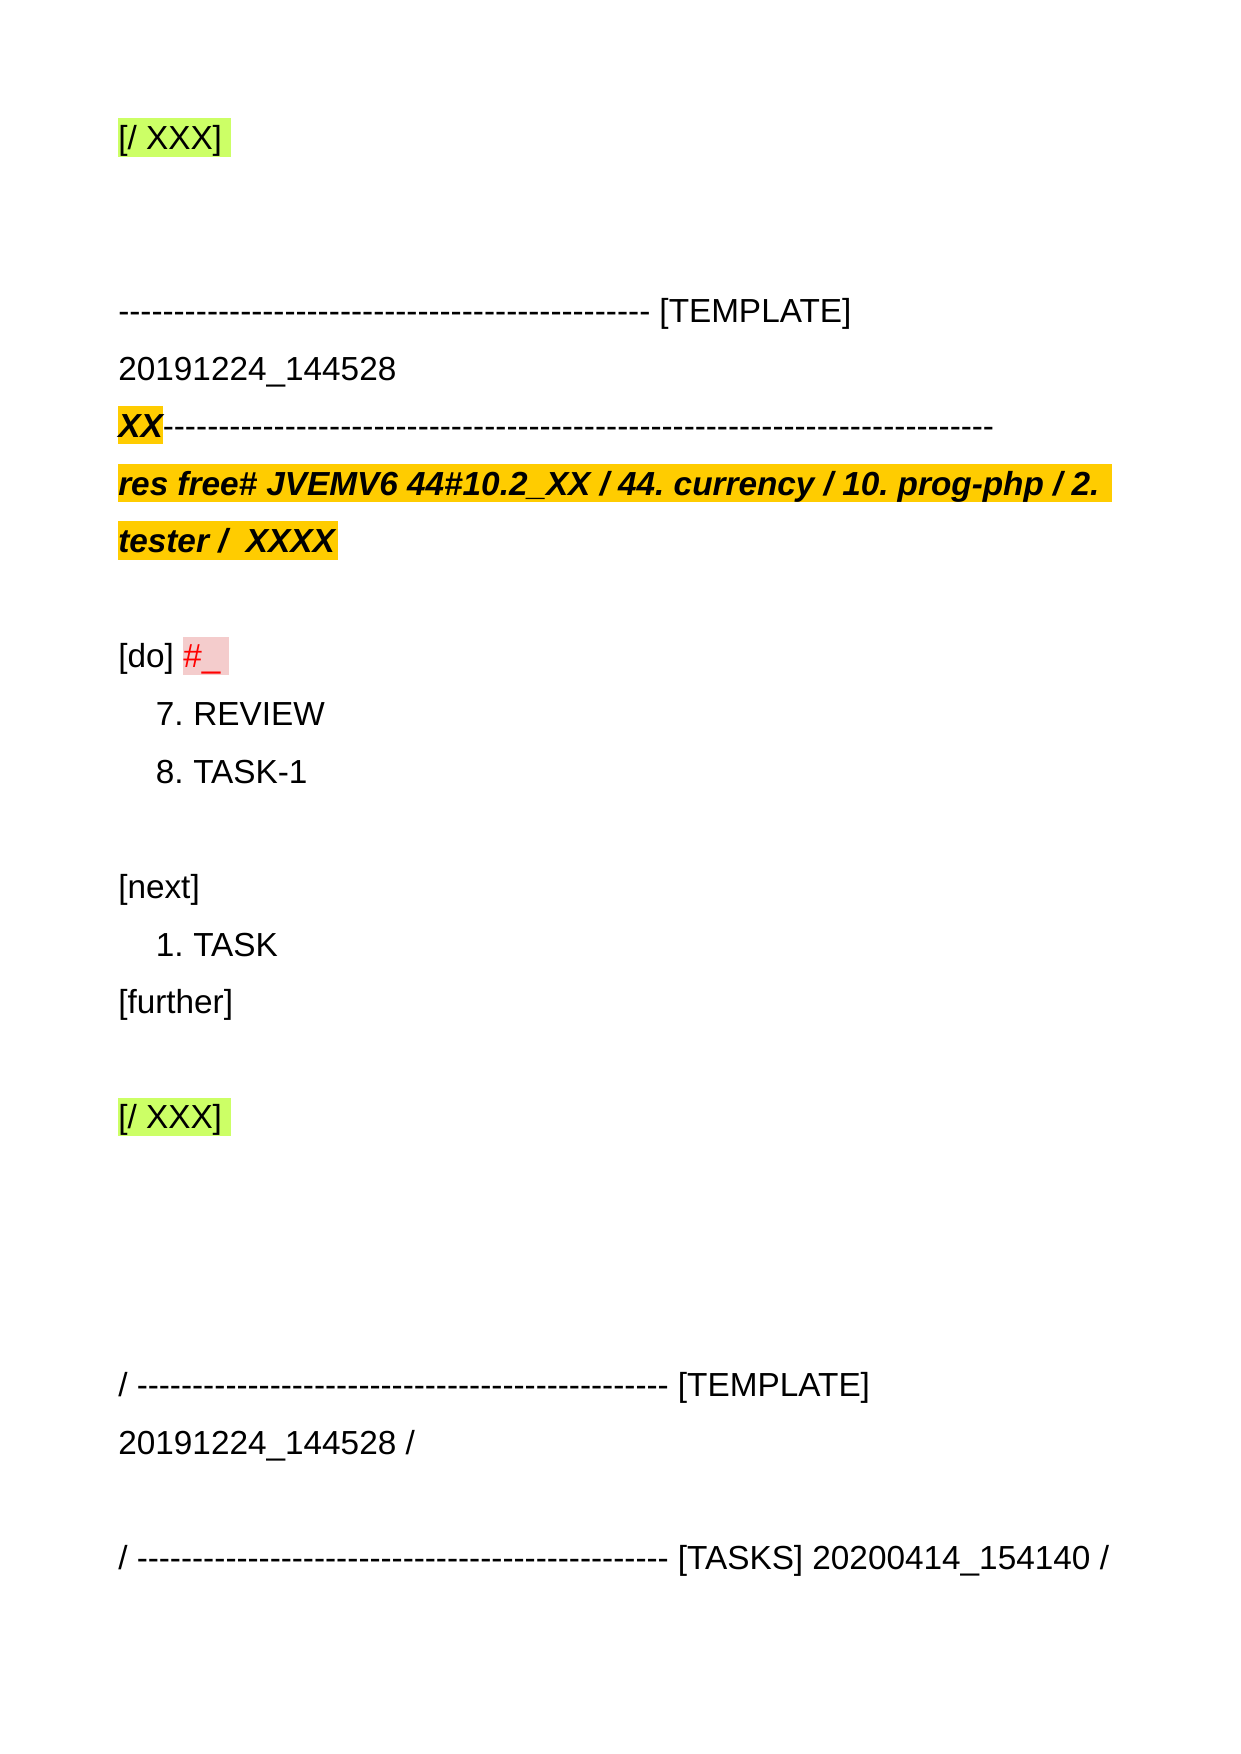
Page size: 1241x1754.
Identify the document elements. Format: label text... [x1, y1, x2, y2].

text res free# JVEMV6 44#10.2_XX / 44. currency / 10. prog-php / 2. tester / XXXX [118, 464, 1122, 560]
text [/ XXX] [118, 118, 1122, 157]
text ------------------------------------------------ [TEMPLATE] 20191224_144528 [118, 291, 1122, 387]
text XX--------------------------------------------------------------------------- [118, 406, 1122, 444]
list REVIEW [156, 694, 1122, 733]
text [further] [118, 982, 1122, 1021]
list TASK-1 [156, 752, 1122, 790]
text [do] #_ [118, 637, 1122, 675]
list TASK [156, 924, 1122, 963]
text / ------------------------------------------------ [TEMPLATE] 20191224_144528 / [118, 1365, 1122, 1461]
text [/ XXX] [118, 1040, 1122, 1136]
text / ------------------------------------------------ [TASKS] 20200414_154140 / [118, 1538, 1122, 1577]
text [next] [118, 867, 1122, 905]
